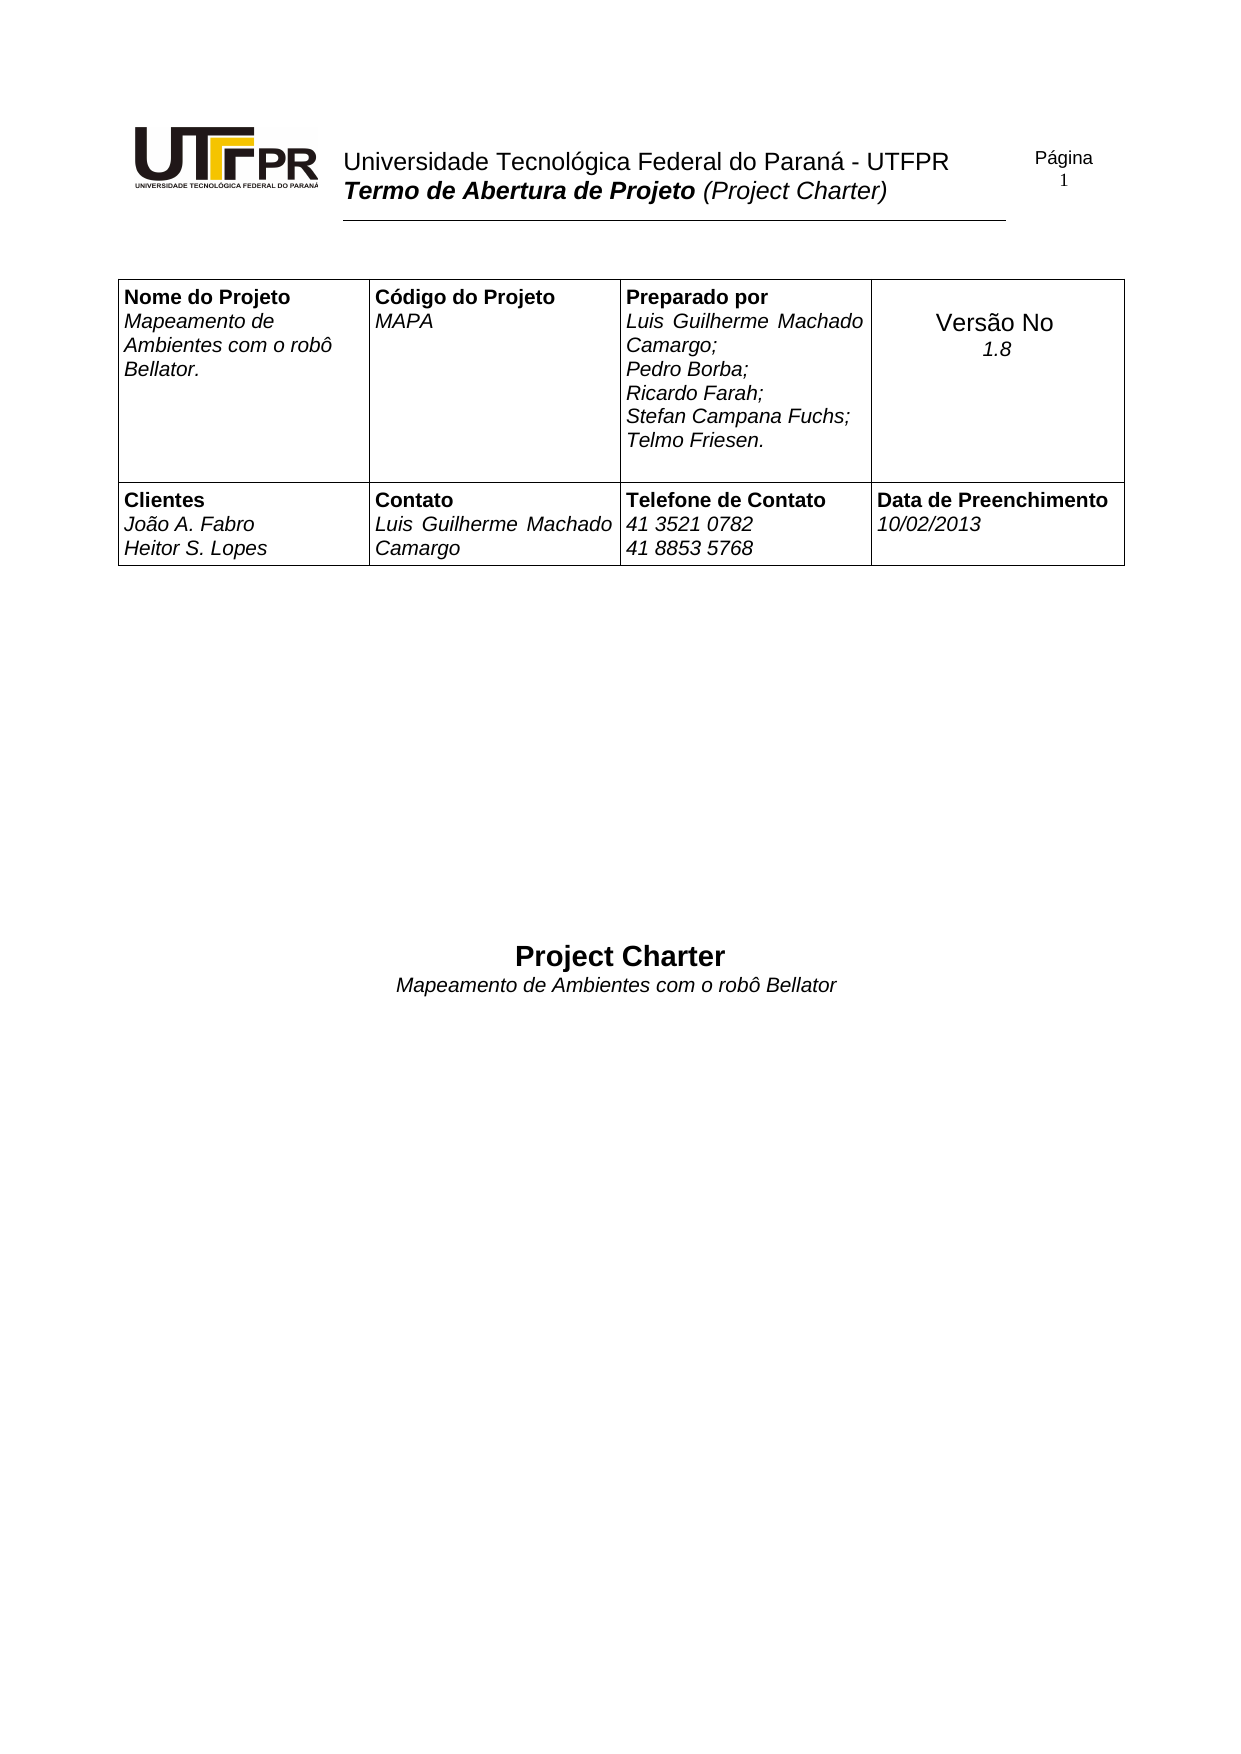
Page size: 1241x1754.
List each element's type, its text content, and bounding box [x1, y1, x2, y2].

table_cell Telefone de Contato 41 3521 0782 41 8853 5768 [621, 483, 871, 565]
table_cell Data de Preenchimento 10/02/2013 [872, 483, 1124, 565]
table_header Versão No 1.8 [872, 280, 1124, 482]
picture [134, 127, 318, 189]
text Project Charter [118, 939, 1122, 973]
table_cell Contato Luis Guilherme Machado Camargo [370, 483, 620, 565]
text Mapeamento de Ambientes com o robô Bellator [118, 973, 1122, 997]
table_header Preparado por Luis Guilherme Machado Camargo; Pedro Borba; Ricardo Farah; Stefan Campana Fuchs; Telmo Friesen. [621, 280, 871, 482]
table_header Código do Projeto MAPA [370, 280, 620, 482]
table_header Nome do Projeto Mapeamento de Ambientes com o robô Bellator. [119, 280, 369, 482]
table_cell Clientes João A. Fabro Heitor S. Lopes [119, 483, 369, 565]
